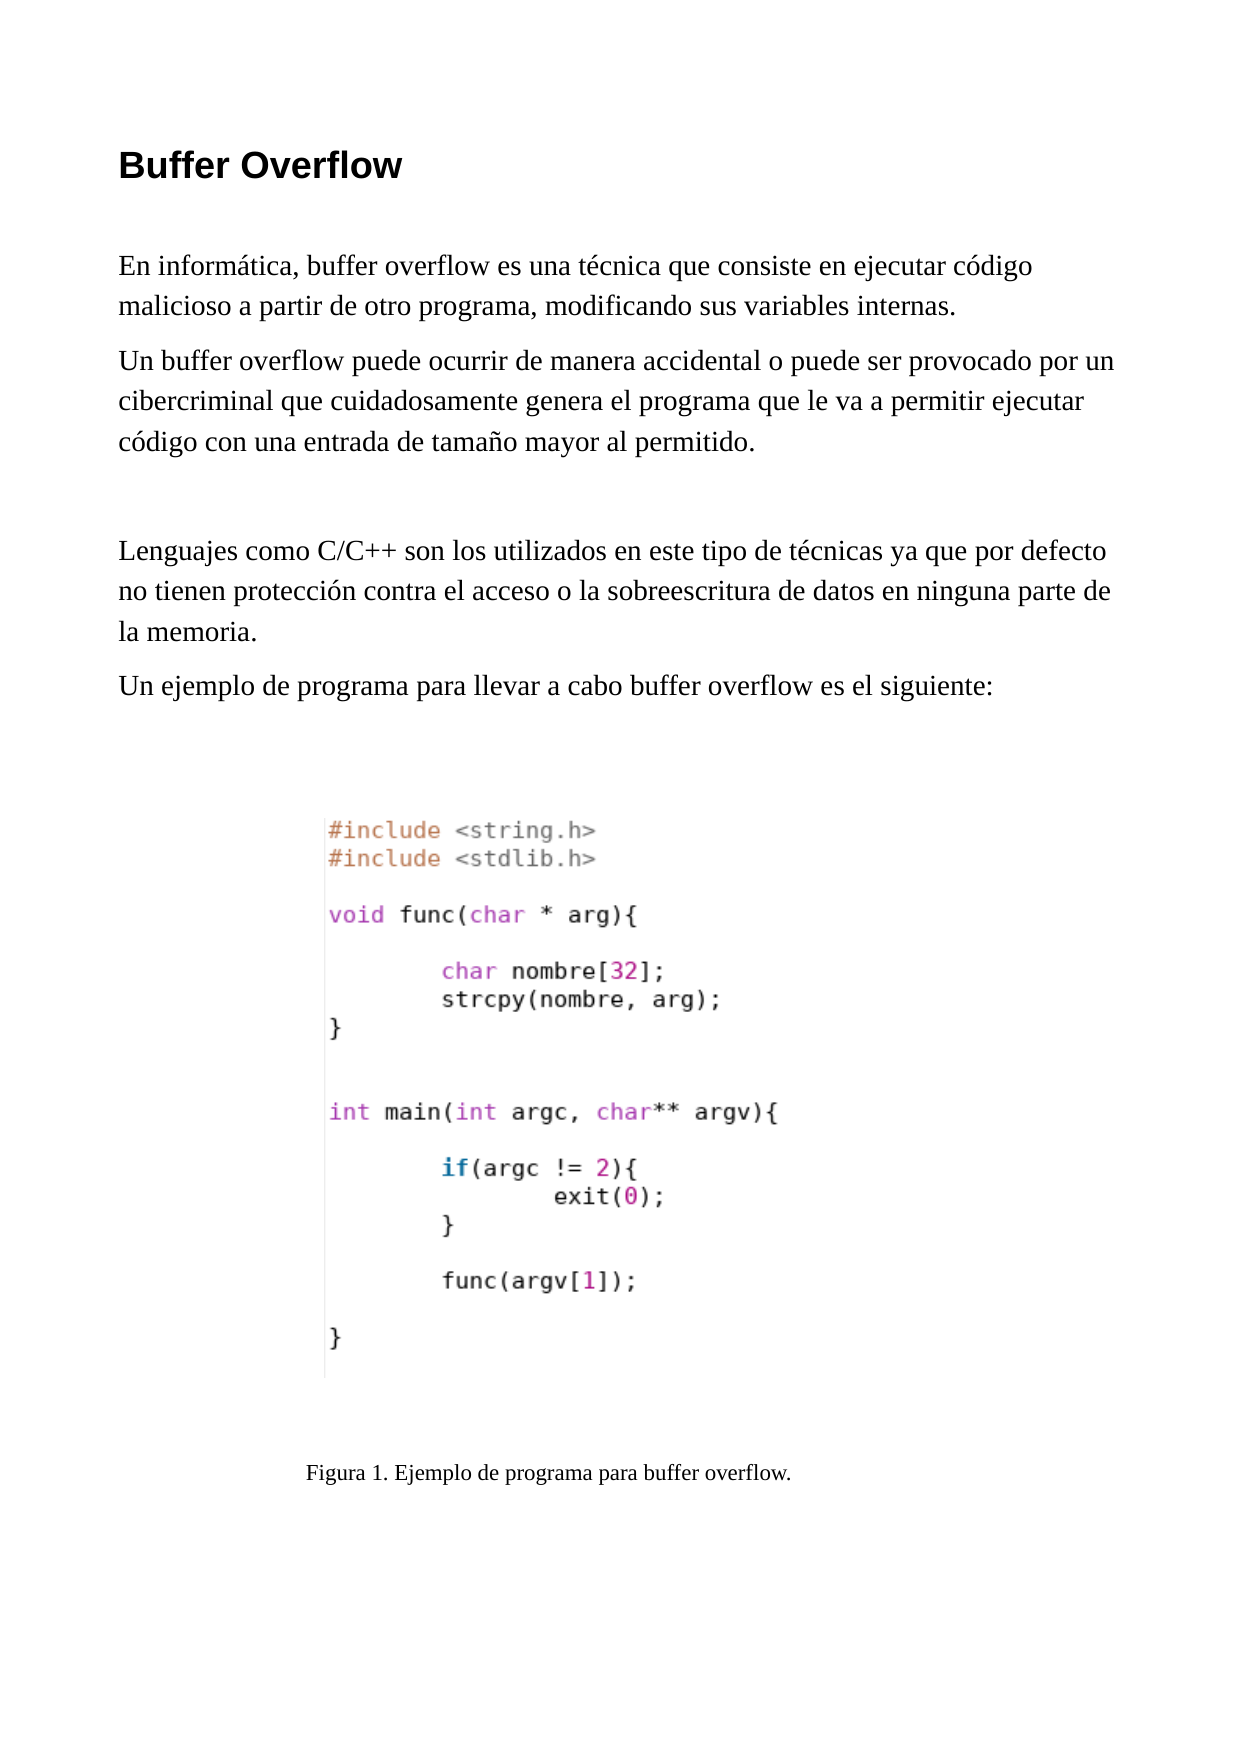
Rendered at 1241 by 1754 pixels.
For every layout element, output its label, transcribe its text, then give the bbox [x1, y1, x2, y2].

text Lenguajes como C/C++ son los utilizados en este tipo de técnicas ya que por defecto no tienen protección contra el acceso o la sobreescritura de datos en ninguna parte de la memoria. [118, 533, 1122, 647]
text Figura 1. Ejemplo de programa para buffer overflow. [118, 1459, 1122, 1486]
text Un ejemplo de programa para llevar a cabo buffer overflow es el siguiente: [118, 668, 1122, 702]
picture [324, 818, 873, 1378]
text Un buffer overflow puede ocurrir de manera accidental o puede ser provocado por un cibercriminal que cuidadosamente genera el programa que le va a permitir ejecutar código con una entrada de tamaño mayor al permitido. [118, 343, 1122, 457]
text En informática, buffer overflow es una técnica que consiste en ejecutar código malicioso a partir de otro programa, modificando sus variables internas. [118, 248, 1122, 322]
subtitle Buffer Overflow [118, 143, 1122, 187]
